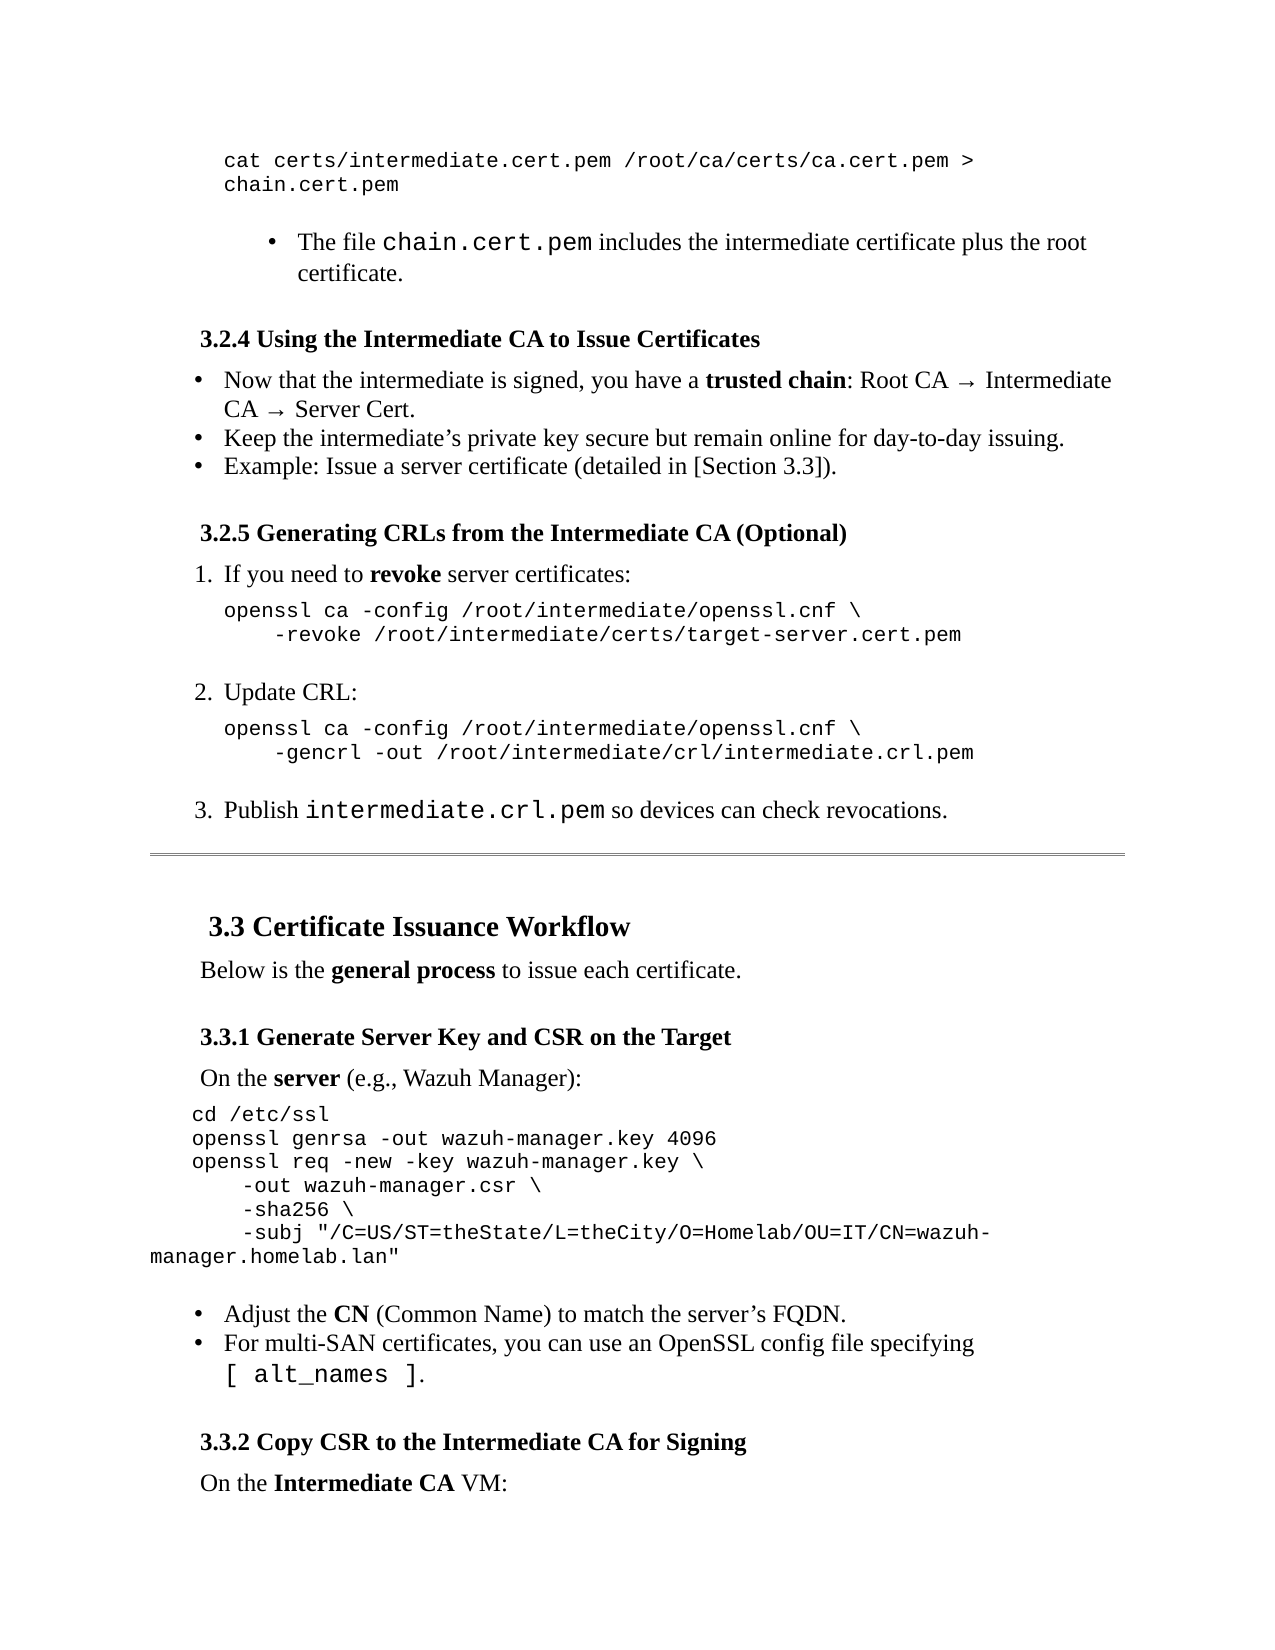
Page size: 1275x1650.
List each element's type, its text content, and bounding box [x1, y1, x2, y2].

text On the server (e.g., Wazuh Manager): [150, 1063, 1125, 1092]
list The file chain.cert.pem includes the intermediate certificate plus the root certificate. [268, 227, 1125, 286]
list Update CRL: [194, 677, 1125, 706]
list Now that the intermediate is signed, you have a trusted chain: Root CA → Intermediate CA → Server Cert. [194, 365, 1125, 423]
list Publish intermediate.crl.pem so devices can check revocations. [194, 795, 1125, 826]
subtitle 3.2.5 Generating CRLs from the Intermediate CA (Optional) [150, 518, 1125, 546]
text Below is the general process to issue each certificate. [150, 955, 1125, 984]
list Adjust the CN (Common Name) to match the server’s FQDN. [194, 1299, 1125, 1328]
list openssl ca -config /root/intermediate/openssl.cnf \ [194, 600, 1125, 624]
text -sha256 \ [150, 1199, 1125, 1222]
text -subj "/C=US/ST=theState/L=theCity/O=Homelab/OU=IT/CN=wazuh-manager.homelab.lan" [150, 1222, 1125, 1270]
subtitle 3.3 Certificate Issuance Workflow [150, 909, 1125, 943]
list -gencrl -out /root/intermediate/crl/intermediate.crl.pem [194, 742, 1125, 765]
subtitle 3.3.2 Copy CSR to the Intermediate CA for Signing [150, 1427, 1125, 1456]
subtitle 3.2.4 Using the Intermediate CA to Issue Certificates [150, 324, 1125, 353]
list openssl ca -config /root/intermediate/openssl.cnf \ [194, 718, 1125, 742]
list Example: Issue a server certificate (detailed in [Section 3.3]). [194, 451, 1125, 480]
text cd /etc/ssl [150, 1104, 1125, 1128]
list For multi-SAN certificates, you can use an OpenSSL config file specifying [ alt_names ]. [194, 1328, 1125, 1389]
text -out wazuh-manager.csr \ [150, 1175, 1125, 1199]
list -revoke /root/intermediate/certs/target-server.cert.pem [194, 624, 1125, 647]
text openssl req -new -key wazuh-manager.key \ [150, 1151, 1125, 1175]
subtitle 3.3.1 Generate Server Key and CSR on the Target [150, 1022, 1125, 1050]
text openssl genrsa -out wazuh-manager.key 4096 [150, 1128, 1125, 1151]
list cat certs/intermediate.cert.pem /root/ca/certs/ca.cert.pem > chain.cert.pem [194, 150, 1125, 197]
list Keep the intermediate’s private key secure but remain online for day-to-day issuing. [194, 423, 1125, 451]
list If you need to revoke server certificates: [194, 559, 1125, 588]
text On the Intermediate CA VM: [150, 1468, 1125, 1497]
